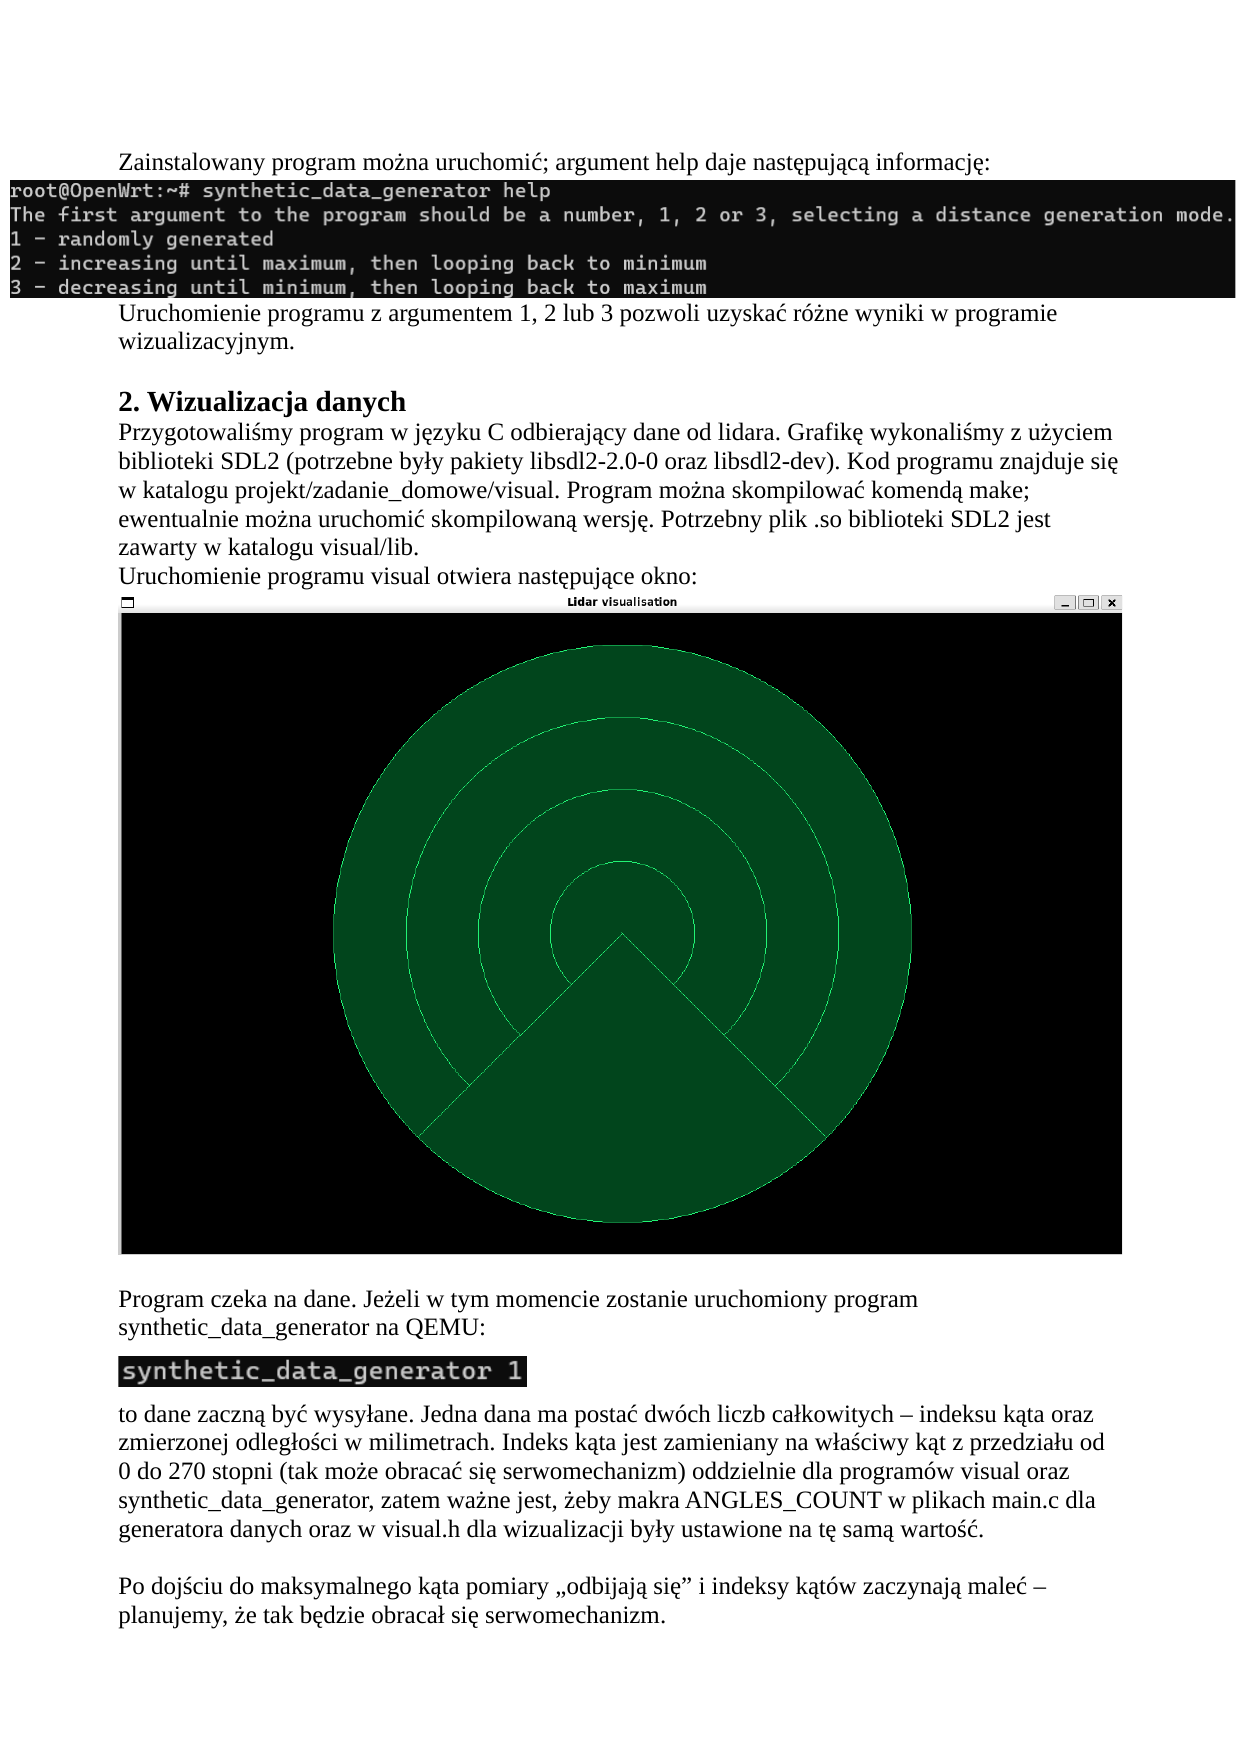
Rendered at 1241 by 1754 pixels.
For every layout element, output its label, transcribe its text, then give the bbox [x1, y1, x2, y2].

text 2. Wizualizacja danych [118, 384, 1122, 417]
text [118, 176, 1122, 180]
picture [10, 180, 1236, 298]
text Uruchomienie programu visual otwiera następujące okno: [118, 561, 1122, 590]
text to dane zaczną być wysyłane. Jedna dana ma postać dwóch liczb całkowitych – indeksu kąta oraz zmierzonej odległości w milimetrach. Indeks kąta jest zamieniany na właściwy kąt z przedziału od 0 do 270 stopni (tak może obracać się serwomechanizm) oddzielnie dla programów visual oraz synthetic_data_generator, zatem ważne jest, żeby makra ANGLES_COUNT w plikach main.c dla generatora danych oraz w visual.h dla wizualizacji były ustawione na tę samą wartość. [118, 1399, 1122, 1542]
text Przygotowaliśmy program w języku C odbierający dane od lidara. Grafikę wykonaliśmy z użyciem biblioteki SDL2 (potrzebne były pakiety libsdl2-2.0-0 oraz libsdl2-dev). Kod programu znajduje się w katalogu projekt/zadanie_domowe/visual. Program można skompilować komendą make; ewentualnie można uruchomić skompilowaną wersję. Potrzebny plik .so biblioteki SDL2 jest zawarty w katalogu visual/lib. [118, 417, 1122, 561]
text Uruchomienie programu z argumentem 1, 2 lub 3 pozwoli uzyskać różne wyniki w programie wizualizacyjnym. [118, 298, 1122, 355]
text Po dojściu do maksymalnego kąta pomiary „odbijają się” i indeksy kątów zaczynają maleć – planujemy, że tak będzie obracał się serwomechanizm. [118, 1571, 1122, 1629]
text Zainstalowany program można uruchomić; argument help daje następującą informację: [118, 147, 1122, 176]
picture [118, 592, 1123, 1255]
picture [118, 1356, 527, 1387]
text Program czeka na dane. Jeżeli w tym momencie zostanie uruchomiony program synthetic_data_generator na QEMU: [118, 1284, 1122, 1341]
